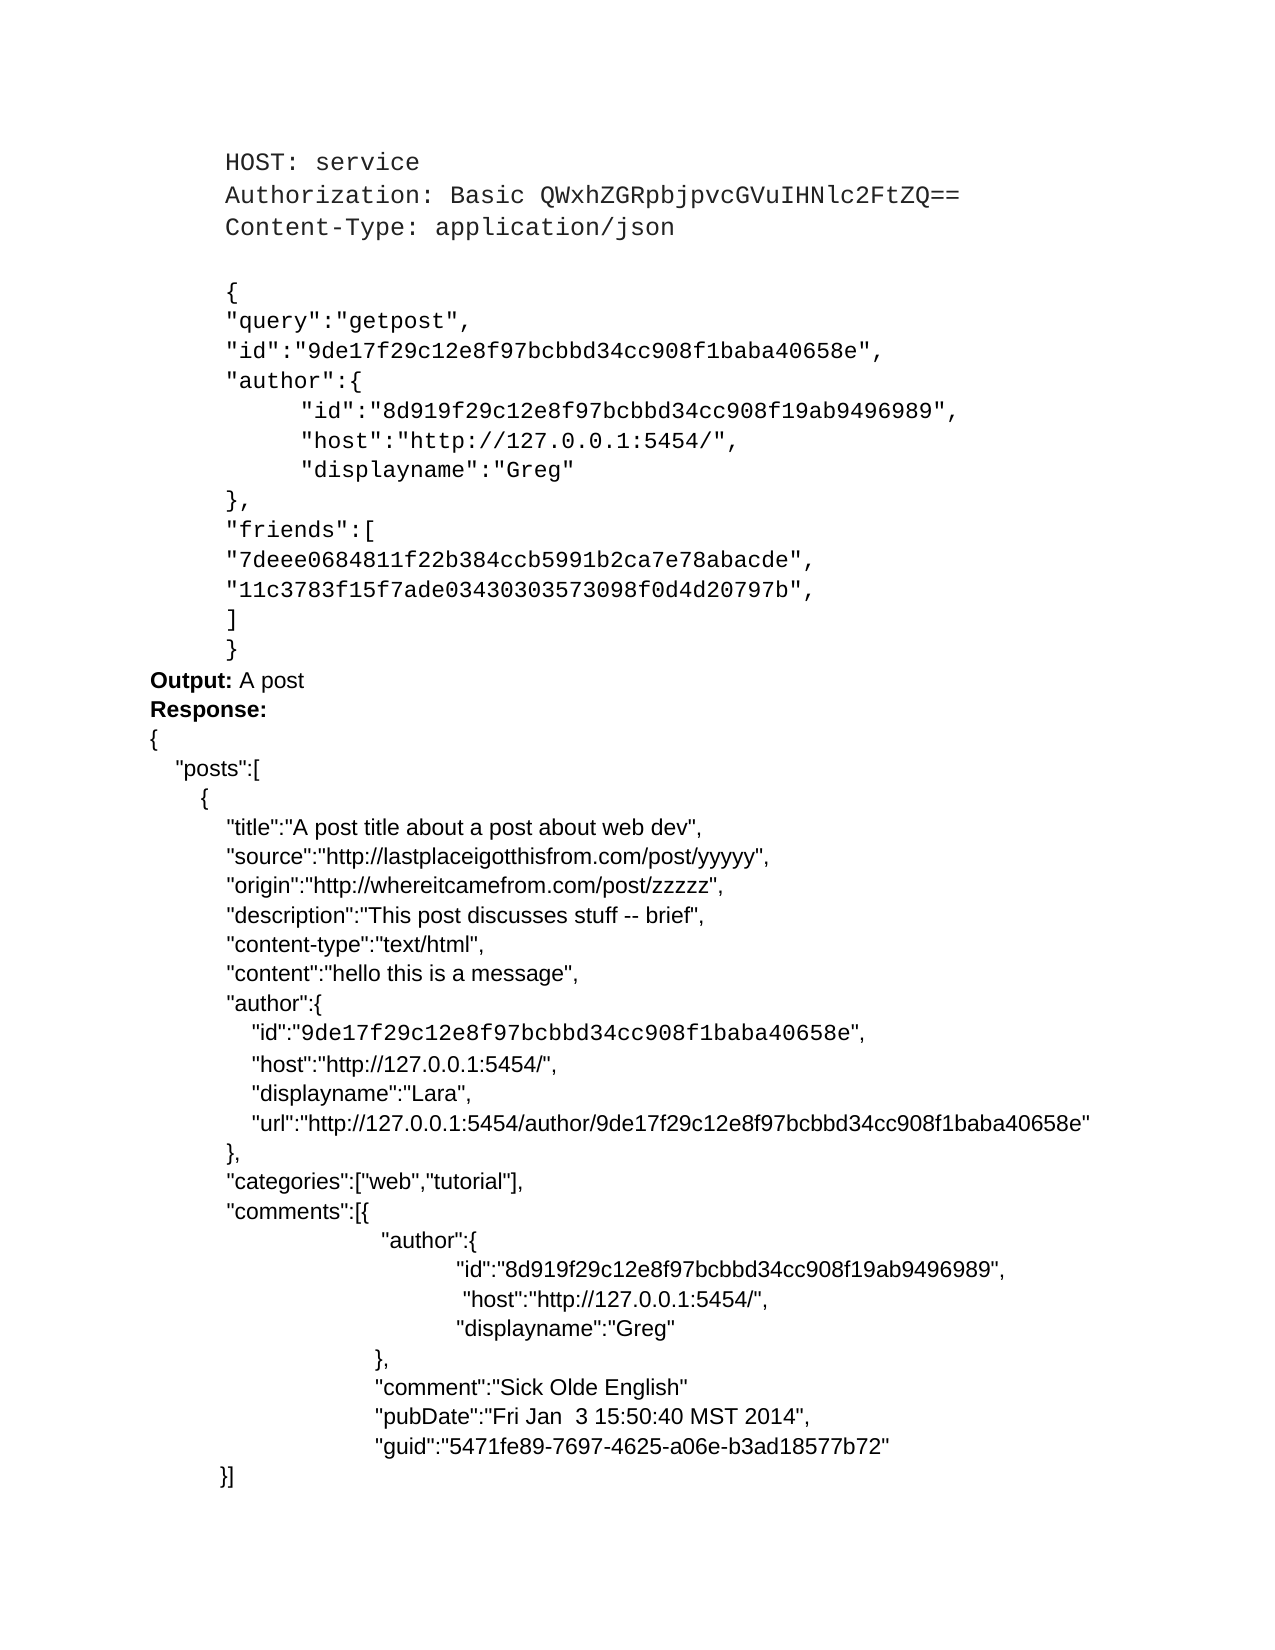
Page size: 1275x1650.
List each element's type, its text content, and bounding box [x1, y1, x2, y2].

text "query":"getpost", "id":"9de17f29c12e8f97bcbbd34cc908f1baba40658e", "author":{ "id":"8d919f29c12e8f97bcbbd34cc908f19ab9496989", "host":"http://127.0.0.1:5454/", "displayname":"Greg" }, "friends":[ "7deee0684811f22b384ccb5991b2ca7e78abacde", "11c3783f15f7ade03430303573098f0d4d20797b", ] } [150, 310, 1125, 663]
text "host":"http://127.0.0.1:5454/", [150, 1051, 1125, 1077]
text "source":"http://lastplaceigotthisfrom.com/post/yyyyy", [150, 843, 1125, 869]
text "author":{ [150, 990, 1125, 1016]
text "host":"http://127.0.0.1:5454/", [150, 1286, 1125, 1312]
text "pubDate":"Fri Jan 3 15:50:40 MST 2014", [150, 1404, 1125, 1429]
text "author":{ [150, 1228, 1125, 1253]
text HOST: service [225, 150, 1125, 178]
text "comments":[{ [150, 1198, 1125, 1224]
text Response: [150, 697, 1125, 722]
text "description":"This post discusses stuff -- brief", [150, 902, 1125, 928]
text }, [150, 1139, 1125, 1165]
text }] [150, 1463, 1125, 1488]
text Content-Type: application/json [225, 215, 1125, 243]
text Authorization: Basic QWxhZGRpbjpvcGVuIHNlc2FtZQ== [225, 182, 1125, 211]
text "categories":["web","tutorial"], [150, 1169, 1125, 1194]
text { [150, 726, 1125, 752]
text "guid":"5471fe89-7697-4625-a06e-b3ad18577b72" [150, 1433, 1125, 1459]
text "content-type":"text/html", [150, 932, 1125, 957]
text "displayname":"Greg" [150, 1316, 1125, 1341]
text "title":"A post title about a post about web dev", [150, 814, 1125, 840]
text "url":"http://127.0.0.1:5454/author/9de17f29c12e8f97bcbbd34cc908f1baba40658e" [150, 1110, 1125, 1136]
text "origin":"http://whereitcamefrom.com/post/zzzzz", [150, 873, 1125, 898]
text "comment":"Sick Olde English" [150, 1374, 1125, 1400]
text { [150, 280, 1125, 306]
text "id":"8d919f29c12e8f97bcbbd34cc908f19ab9496989", [150, 1257, 1125, 1283]
text "id":"9de17f29c12e8f97bcbbd34cc908f1baba40658e", [150, 1020, 1125, 1047]
text { [150, 785, 1125, 810]
text "posts":[ [150, 755, 1125, 781]
text }, [150, 1345, 1125, 1371]
text "content":"hello this is a message", [150, 961, 1125, 987]
text "displayname":"Lara", [150, 1081, 1125, 1106]
text Output: A post [150, 667, 1125, 693]
